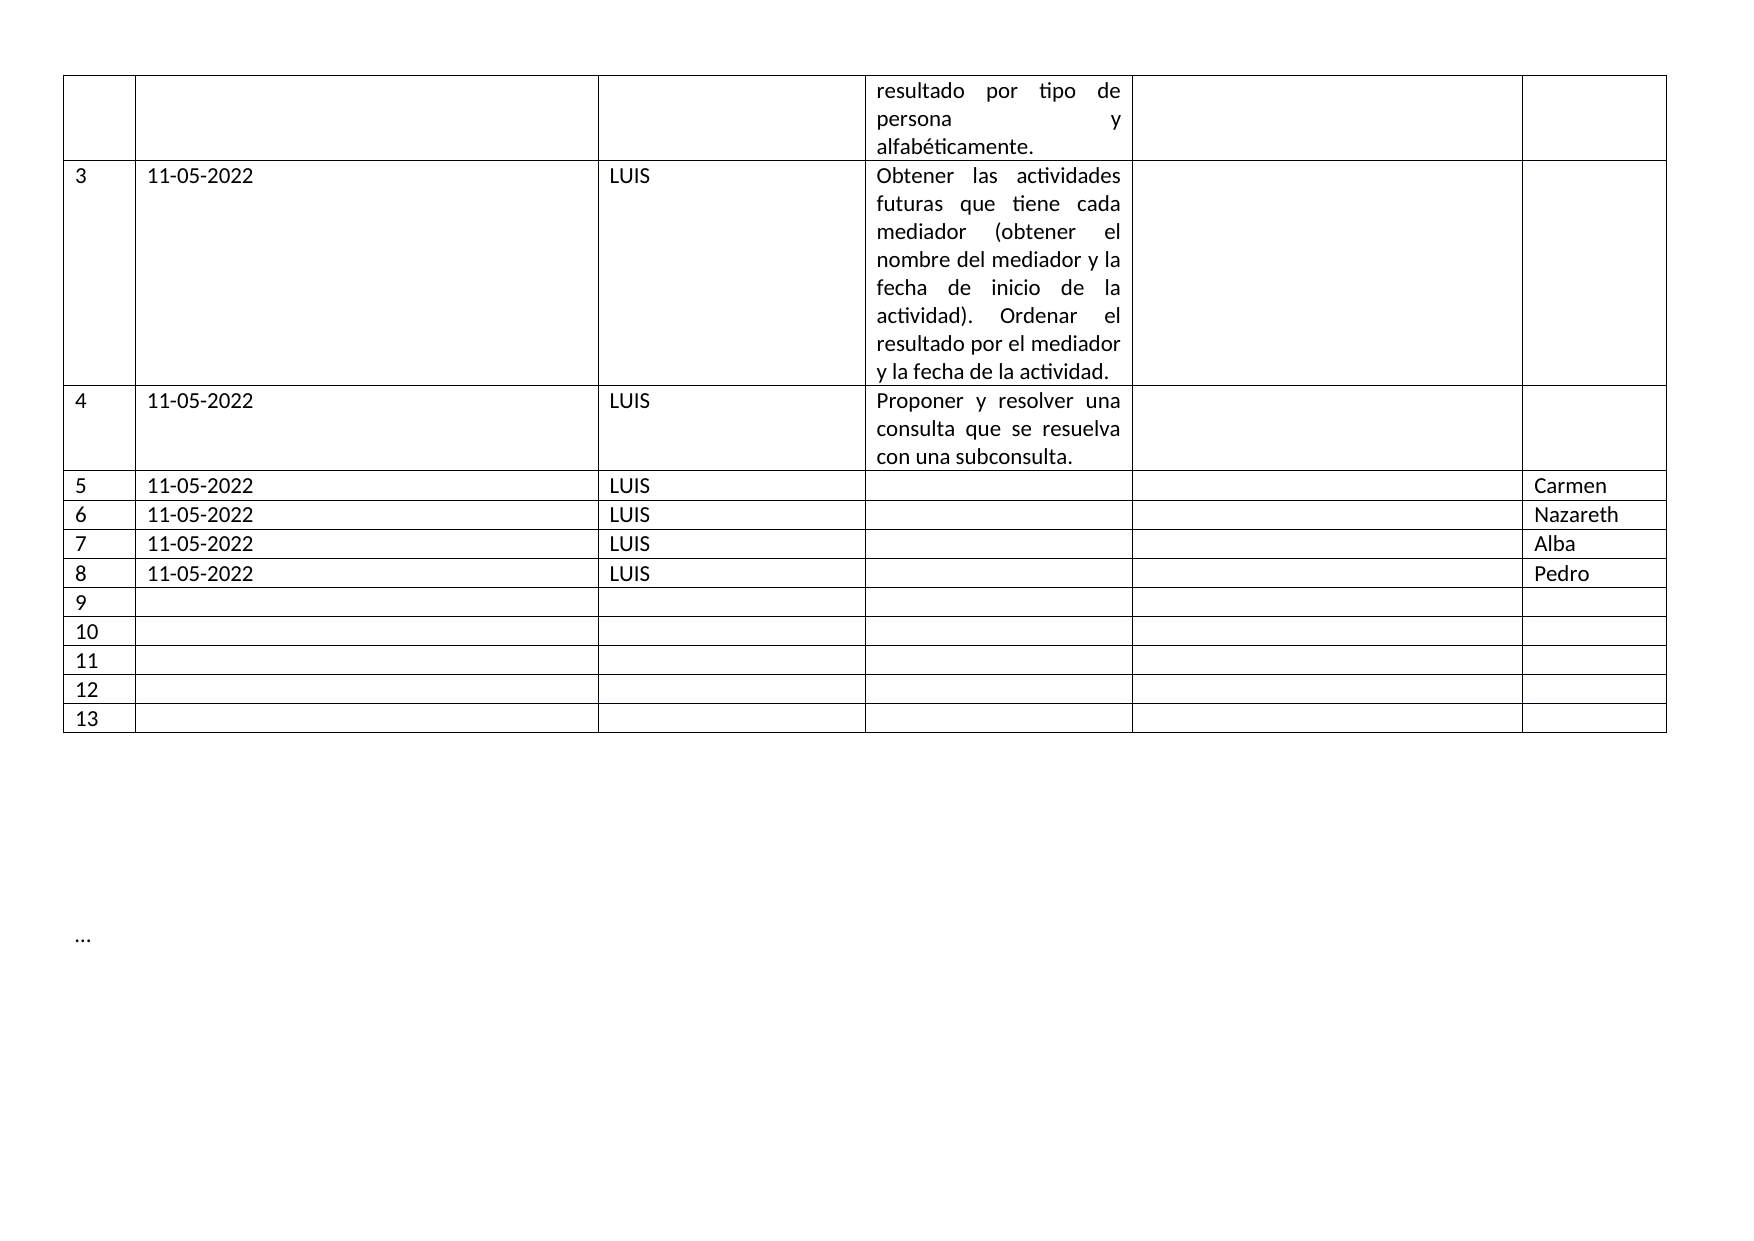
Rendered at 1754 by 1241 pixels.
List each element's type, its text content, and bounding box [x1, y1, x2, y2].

table_cell [1133, 559, 1522, 587]
table_cell [866, 501, 1132, 528]
table_cell [1133, 646, 1522, 674]
table_cell [866, 530, 1132, 558]
table_cell [1523, 76, 1666, 160]
table_cell [866, 471, 1132, 499]
table_cell [866, 646, 1132, 674]
table_cell 11 [64, 646, 135, 674]
table_cell [599, 675, 865, 703]
table_cell [1133, 675, 1522, 703]
table_cell [1133, 76, 1522, 160]
table_cell [866, 559, 1132, 587]
table_cell [64, 76, 135, 160]
table_cell 11-05-2022 [136, 386, 598, 470]
table_cell [1133, 530, 1522, 558]
table_cell [1523, 386, 1666, 470]
table_cell [1133, 471, 1522, 499]
table_cell Obtener las actividades futuras que tiene cada mediador (obtener el nombre del mediador y la fecha de inicio de la actividad). Ordenar el resultado por el mediador y la fecha de la actividad. [866, 161, 1132, 385]
table_cell 11-05-2022 [136, 161, 598, 385]
table_cell [599, 588, 865, 616]
table_cell [136, 617, 598, 645]
table_cell 8 [64, 559, 135, 587]
table_cell Pedro [1523, 559, 1666, 587]
text … [75, 921, 1679, 948]
table_cell [866, 675, 1132, 703]
table_cell [1133, 386, 1522, 470]
table_cell 11-05-2022 [136, 530, 598, 558]
table_cell [599, 76, 865, 160]
table_cell [599, 704, 865, 732]
table_cell [866, 704, 1132, 732]
table_cell [1523, 704, 1666, 732]
table_cell 12 [64, 675, 135, 703]
table_cell 3 [64, 161, 135, 385]
table_cell Nazareth [1523, 501, 1666, 528]
table_cell [1133, 704, 1522, 732]
table_cell [1133, 501, 1522, 528]
table_cell 10 [64, 617, 135, 645]
table_cell [599, 646, 865, 674]
table_cell 6 [64, 501, 135, 528]
table_cell [136, 588, 598, 616]
table_cell [1523, 161, 1666, 385]
table_cell [1523, 646, 1666, 674]
table_cell [1133, 617, 1522, 645]
table_cell [866, 617, 1132, 645]
table_cell [1523, 617, 1666, 645]
table_cell [599, 617, 865, 645]
table_cell Proponer y resolver una consulta que se resuelva con una subconsulta. [866, 386, 1132, 470]
table_cell Carmen [1523, 471, 1666, 499]
table_cell resultado por tipo de persona y alfabéticamente. [866, 76, 1132, 160]
table_cell LUIS [599, 161, 865, 385]
table_cell [136, 675, 598, 703]
table_cell LUIS [599, 559, 865, 587]
table_cell [1133, 588, 1522, 616]
table_cell [1523, 588, 1666, 616]
table_cell 7 [64, 530, 135, 558]
table_cell [136, 76, 598, 160]
table_cell 5 [64, 471, 135, 499]
table_cell LUIS [599, 386, 865, 470]
table_cell Alba [1523, 530, 1666, 558]
table_cell [1523, 675, 1666, 703]
table_cell 11-05-2022 [136, 559, 598, 587]
table_cell [1133, 161, 1522, 385]
table_cell LUIS [599, 471, 865, 499]
table_cell 9 [64, 588, 135, 616]
table_cell 4 [64, 386, 135, 470]
table_cell [136, 704, 598, 732]
table_cell LUIS [599, 501, 865, 528]
table_cell [866, 588, 1132, 616]
table_cell [136, 646, 598, 674]
table_cell 11-05-2022 [136, 501, 598, 528]
table_cell 11-05-2022 [136, 471, 598, 499]
table_cell 13 [64, 704, 135, 732]
table_cell LUIS [599, 530, 865, 558]
